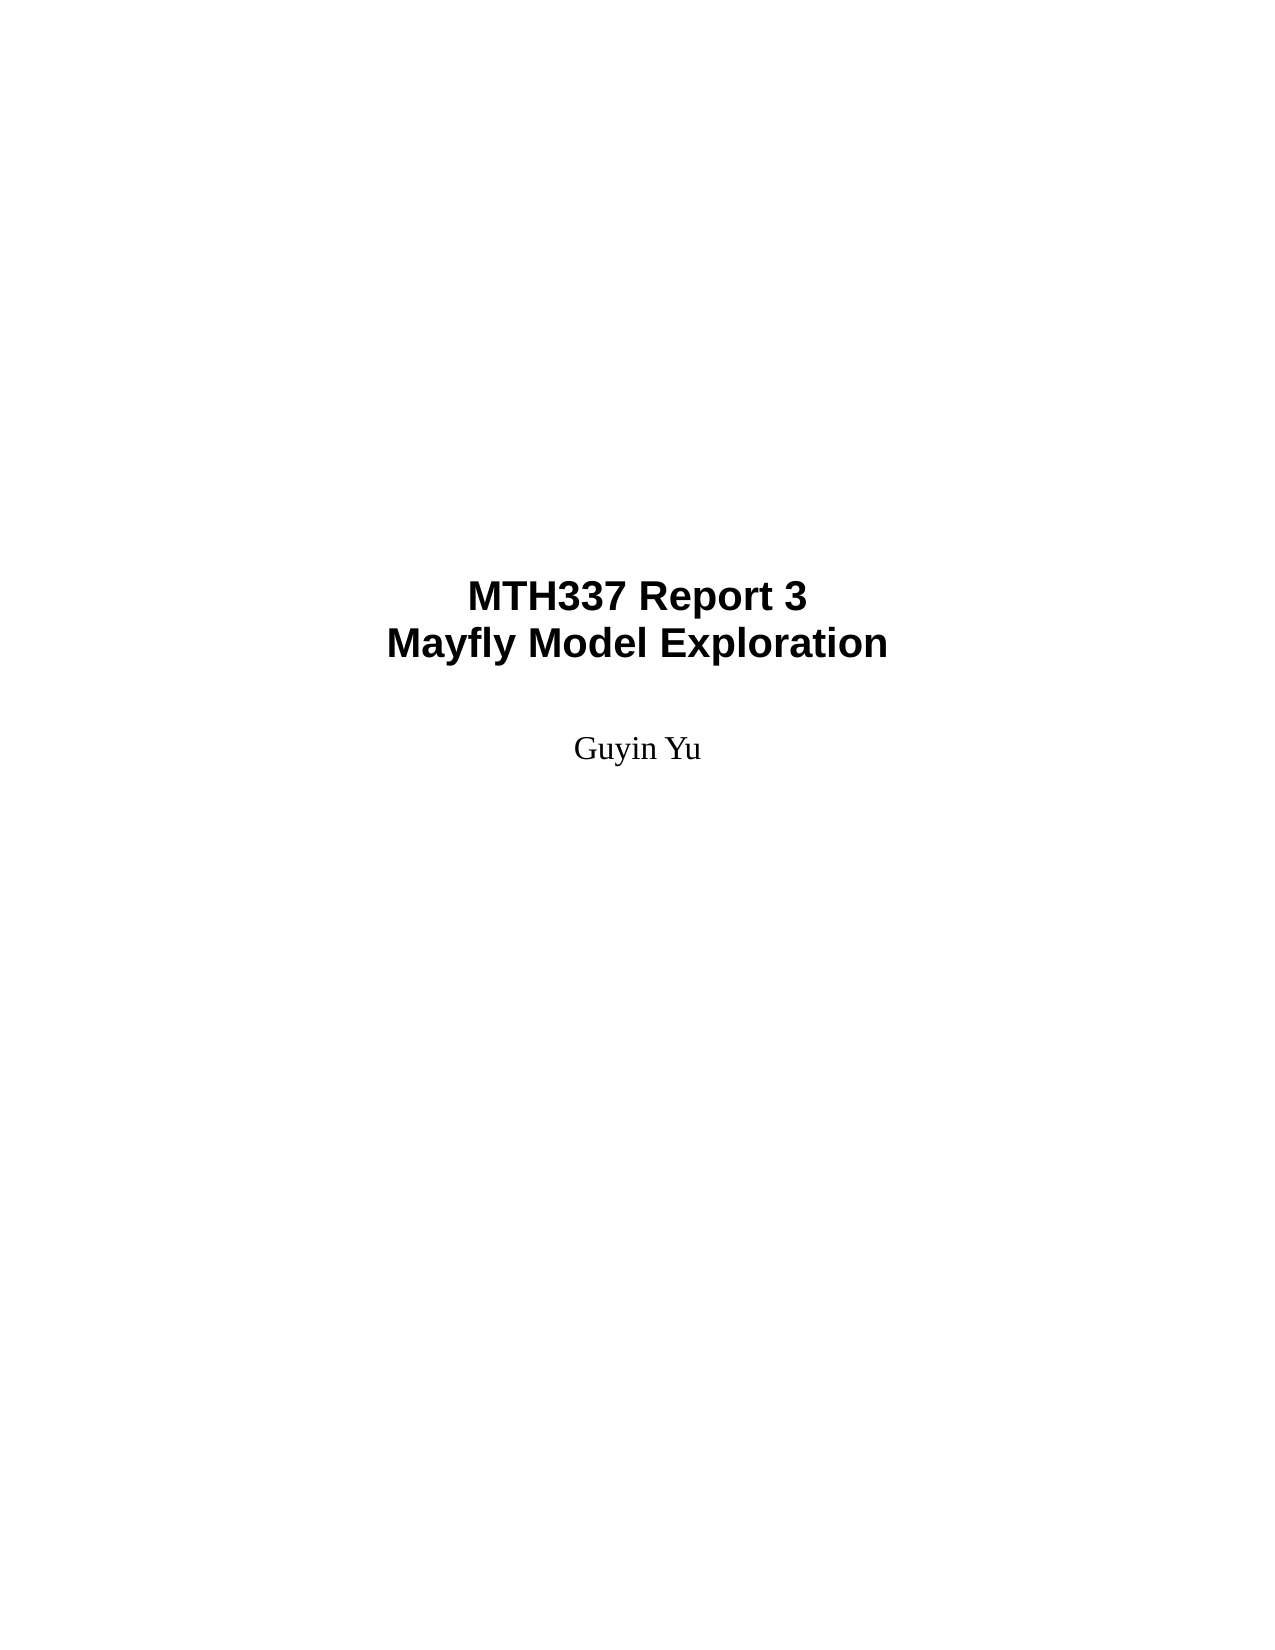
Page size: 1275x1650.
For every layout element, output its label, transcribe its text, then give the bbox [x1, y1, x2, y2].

subtitle MTH337 Report 3 Mayfly Model Exploration [118, 571, 1157, 667]
subtitle Guyin Yu [118, 728, 1157, 767]
